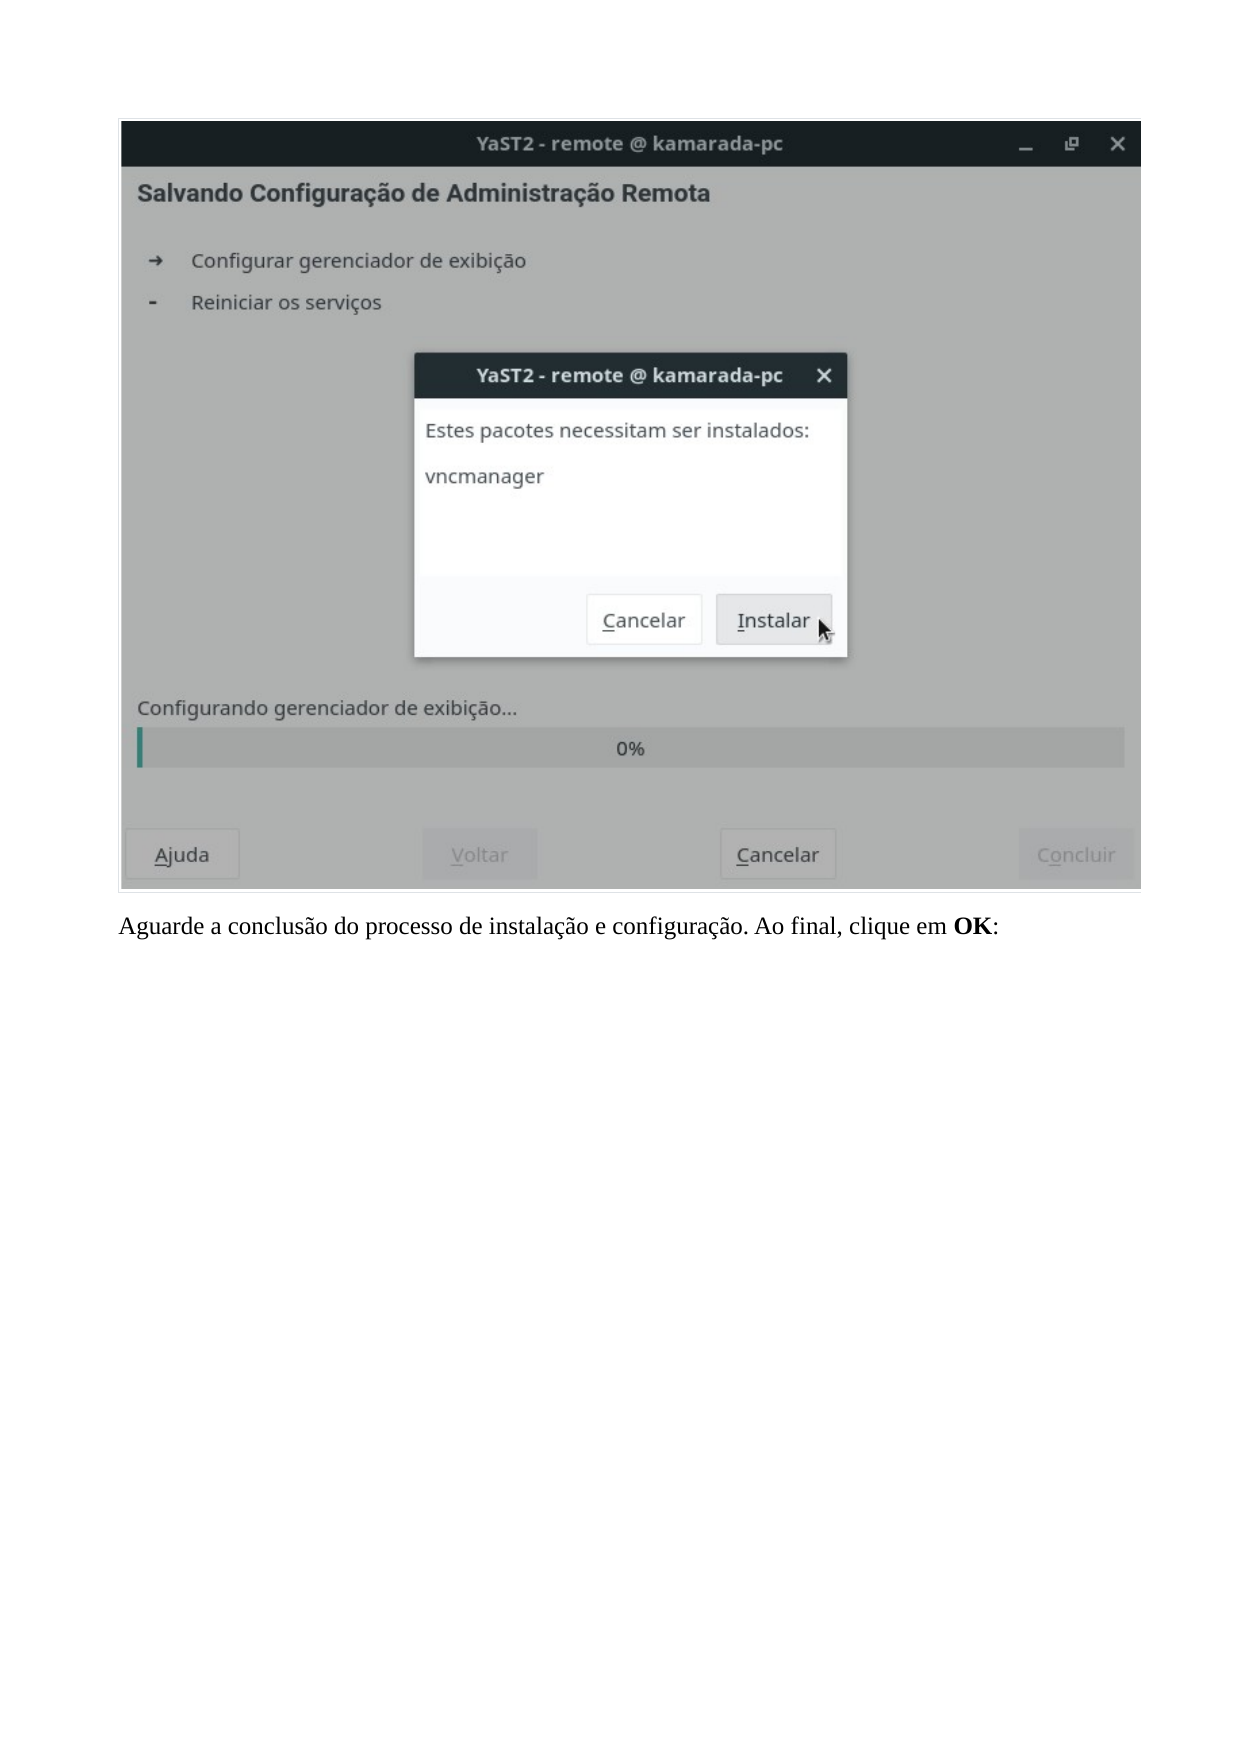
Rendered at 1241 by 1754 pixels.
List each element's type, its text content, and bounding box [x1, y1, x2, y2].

text Aguarde a conclusão do processo de instalação e configuração. Ao final, clique em OK: [118, 911, 1122, 939]
picture [121, 121, 1141, 889]
